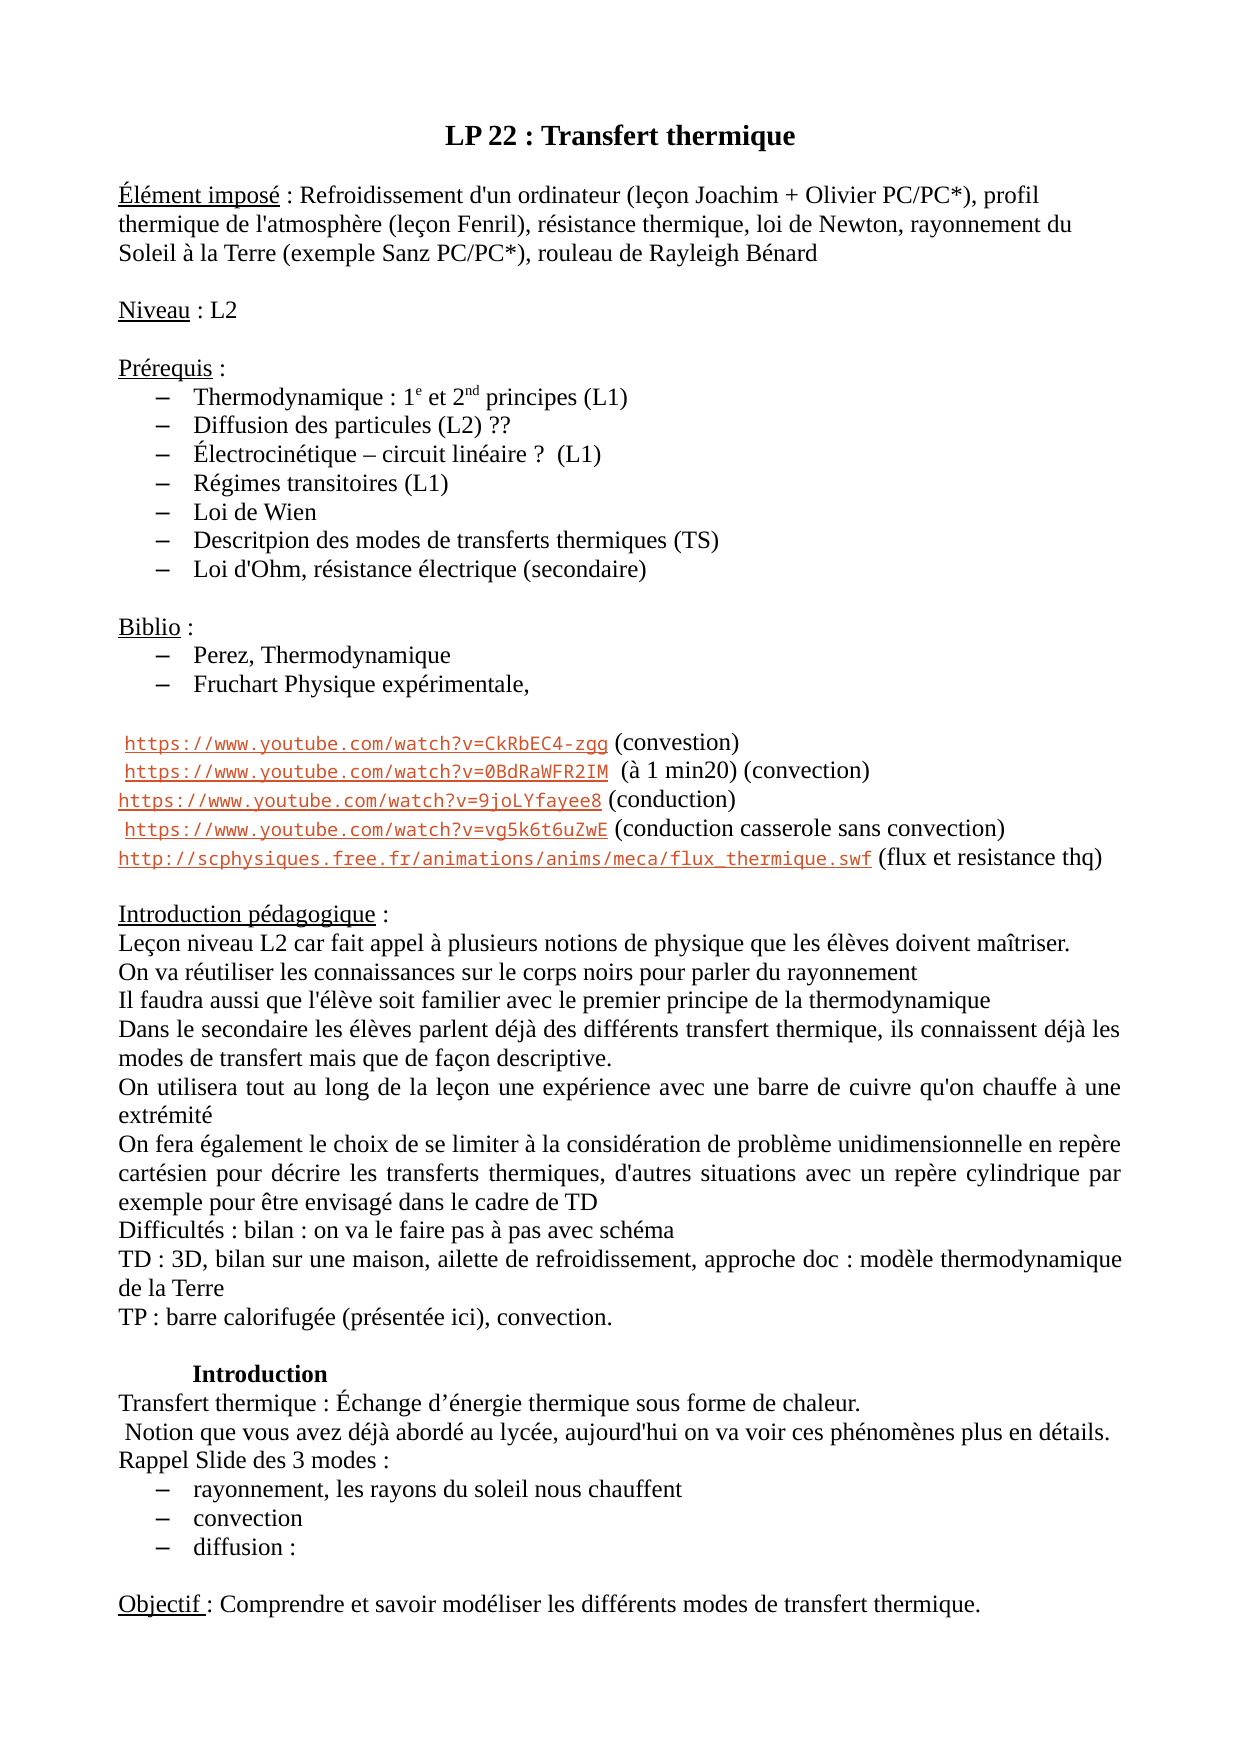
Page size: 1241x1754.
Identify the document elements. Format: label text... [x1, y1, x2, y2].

list rayonnement, les rayons du soleil nous chauffent [156, 1474, 1122, 1503]
text Introduction [118, 1359, 1122, 1388]
text LP 22 : Transfert thermique [118, 118, 1122, 152]
text On utilisera tout au long de la leçon une expérience avec une barre de cuivre qu'on chauffe à une extrémité [118, 1072, 1122, 1129]
text http://scphysiques.free.fr/animations/anims/meca/flux_thermique.swf (flux et resistance thq) [118, 842, 1122, 870]
list Fruchart Physique expérimentale, [156, 669, 1122, 698]
list Loi de Wien [156, 497, 1122, 525]
text https://www.youtube.com/watch?v=CkRbEC4-zgg (convestion) [118, 727, 1122, 755]
text TP : barre calorifugée (présentée ici), convection. [118, 1302, 1122, 1330]
text Dans le secondaire les élèves parlent déjà des différents transfert thermique, ils connaissent déjà les modes de transfert mais que de façon descriptive. [118, 1014, 1122, 1072]
text On va réutiliser les connaissances sur le corps noirs pour parler du rayonnement [118, 957, 1122, 985]
list Perez, Thermodynamique [156, 640, 1122, 669]
text https://www.youtube.com/watch?v=9joLYfayee8 (conduction) [118, 784, 1122, 813]
list Régimes transitoires (L1) [156, 468, 1122, 497]
list Diffusion des particules (L2) ?? [156, 410, 1122, 439]
text Notion que vous avez déjà abordé au lycée, aujourd'hui on va voir ces phénomènes plus en détails. [118, 1417, 1122, 1445]
text Biblio : [118, 612, 1122, 640]
text On fera également le choix de se limiter à la considération de problème unidimensionnelle en repère cartésien pour décrire les transferts thermiques, d'autres situations avec un repère cylindrique par exemple pour être envisagé dans le cadre de TD [118, 1129, 1122, 1215]
text Objectif : Comprendre et savoir modéliser les différents modes de transfert thermique. [118, 1589, 1122, 1618]
text https://www.youtube.com/watch?v=0BdRaWFR2IM (à 1 min20) (convection) [118, 755, 1122, 784]
text Niveau : L2 [118, 295, 1122, 324]
text TD : 3D, bilan sur une maison, ailette de refroidissement, approche doc : modèle thermodynamique de la Terre [118, 1244, 1122, 1302]
text Élément imposé : Refroidissement d'un ordinateur (leçon Joachim + Olivier PC/PC*), profil thermique de l'atmosphère (leçon Fenril), résistance thermique, loi de Newton, rayonnement du Soleil à la Terre (exemple Sanz PC/PC*), rouleau de Rayleigh Bénard [118, 180, 1122, 267]
text Leçon niveau L2 car fait appel à plusieurs notions de physique que les élèves doivent maîtriser. [118, 928, 1122, 957]
text Transfert thermique : Échange d’énergie thermique sous forme de chaleur. [118, 1388, 1122, 1417]
text Prérequis : [118, 353, 1122, 382]
list diffusion : [156, 1532, 1122, 1560]
text https://www.youtube.com/watch?v=vg5k6t6uZwE (conduction casserole sans convection) [118, 813, 1122, 842]
text Il faudra aussi que l'élève soit familier avec le premier principe de la thermodynamique [118, 985, 1122, 1014]
text Rappel Slide des 3 modes : [118, 1445, 1122, 1474]
text Difficultés : bilan : on va le faire pas à pas avec schéma [118, 1215, 1122, 1244]
text Introduction pédagogique : [118, 899, 1122, 928]
list Thermodynamique : 1e et 2nd principes (L1) [156, 382, 1122, 410]
list Électrocinétique – circuit linéaire ? (L1) [156, 439, 1122, 468]
list Loi d'Ohm, résistance électrique (secondaire) [156, 554, 1122, 583]
list Descritpion des modes de transferts thermiques (TS) [156, 525, 1122, 554]
list convection [156, 1503, 1122, 1532]
